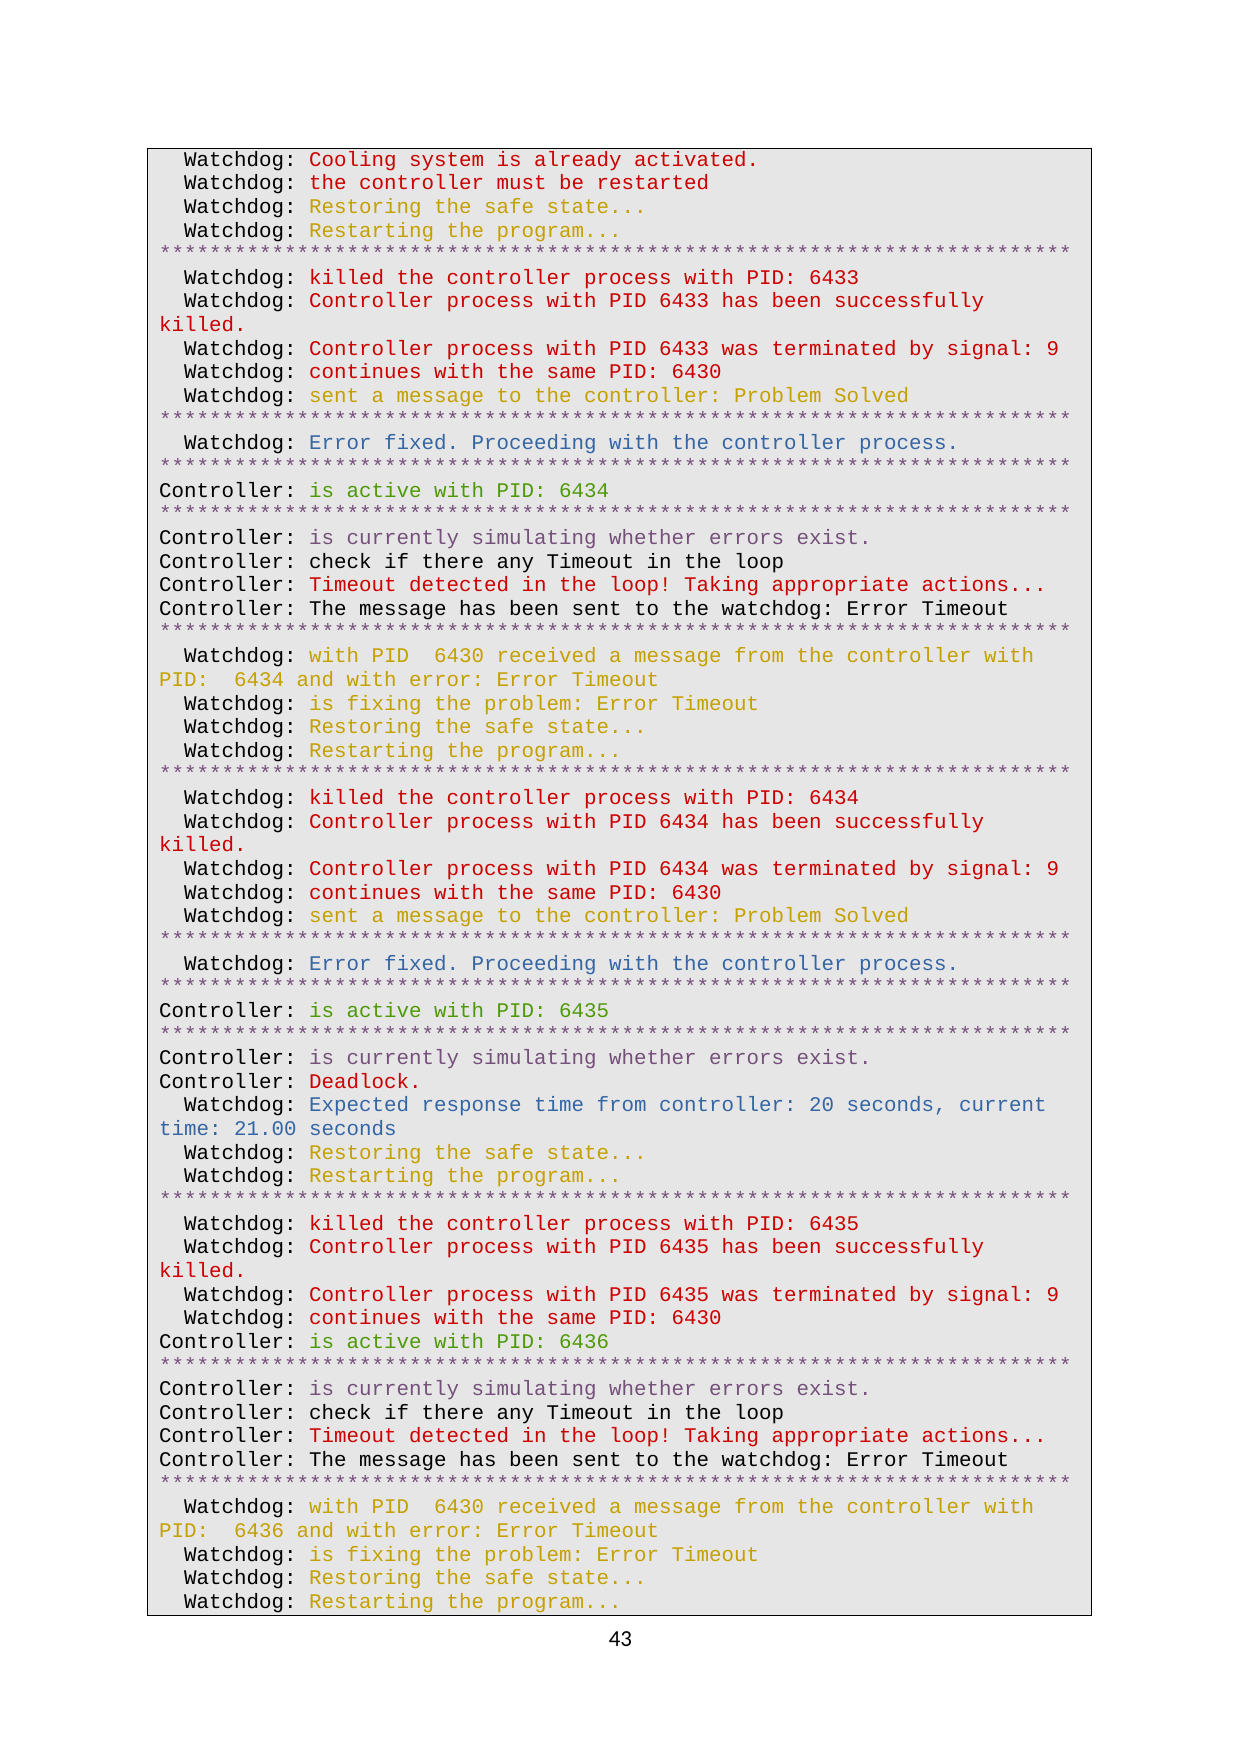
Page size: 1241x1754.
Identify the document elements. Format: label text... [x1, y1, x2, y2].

table_header Watchdog: Cooling system is already activated. Watchdog: the controller must be restarted Watchdog: Restoring the safe state... Watchdog: Restarting the program... ************************************************************************* Watchdog: killed the controller process with PID: 6433 Watchdog: Controller process with PID 6433 has been successfully killed. Watchdog: Controller process with PID 6433 was terminated by signal: 9 Watchdog: continues with the same PID: 6430 Watchdog: sent a message to the controller: Problem Solved ************************************************************************* Watchdog: Error fixed. Proceeding with the controller process. ************************************************************************* Controller: is active with PID: 6434 ************************************************************************* Controller: is currently simulating whether errors exist. Controller: check if there any Timeout in the loop Controller: Timeout detected in the loop! Taking appropriate actions... Controller: The message has been sent to the watchdog: Error Timeout ************************************************************************* Watchdog: with PID 6430 received a message from the controller with PID: 6434 and with error: Error Timeout Watchdog: is fixing the problem: Error Timeout Watchdog: Restoring the safe state... Watchdog: Restarting the program... ************************************************************************* Watchdog: killed the controller process with PID: 6434 Watchdog: Controller process with PID 6434 has been successfully killed. Watchdog: Controller process with PID 6434 was terminated by signal: 9 Watchdog: continues with the same PID: 6430 Watchdog: sent a message to the controller: Problem Solved ************************************************************************* Watchdog: Error fixed. Proceeding with the controller process. ************************************************************************* Controller: is active with PID: 6435 ************************************************************************* Controller: is currently simulating whether errors exist. Controller: Deadlock. Watchdog: Expected response time from controller: 20 seconds, current time: 21.00 seconds Watchdog: Restoring the safe state... Watchdog: Restarting the program... ************************************************************************* Watchdog: killed the controller process with PID: 6435 Watchdog: Controller process with PID 6435 has been successfully killed. Watchdog: Controller process with PID 6435 was terminated by signal: 9 Watchdog: continues with the same PID: 6430 Controller: is active with PID: 6436 ************************************************************************* Controller: is currently simulating whether errors exist. Controller: check if there any Timeout in the loop Controller: Timeout detected in the loop! Taking appropriate actions... Controller: The message has been sent to the watchdog: Error Timeout ************************************************************************* Watchdog: with PID 6430 received a message from the controller with PID: 6436 and with error: Error Timeout Watchdog: is fixing the problem: Error Timeout Watchdog: Restoring the safe state... Watchdog: Restarting the program... [148, 149, 1091, 1615]
